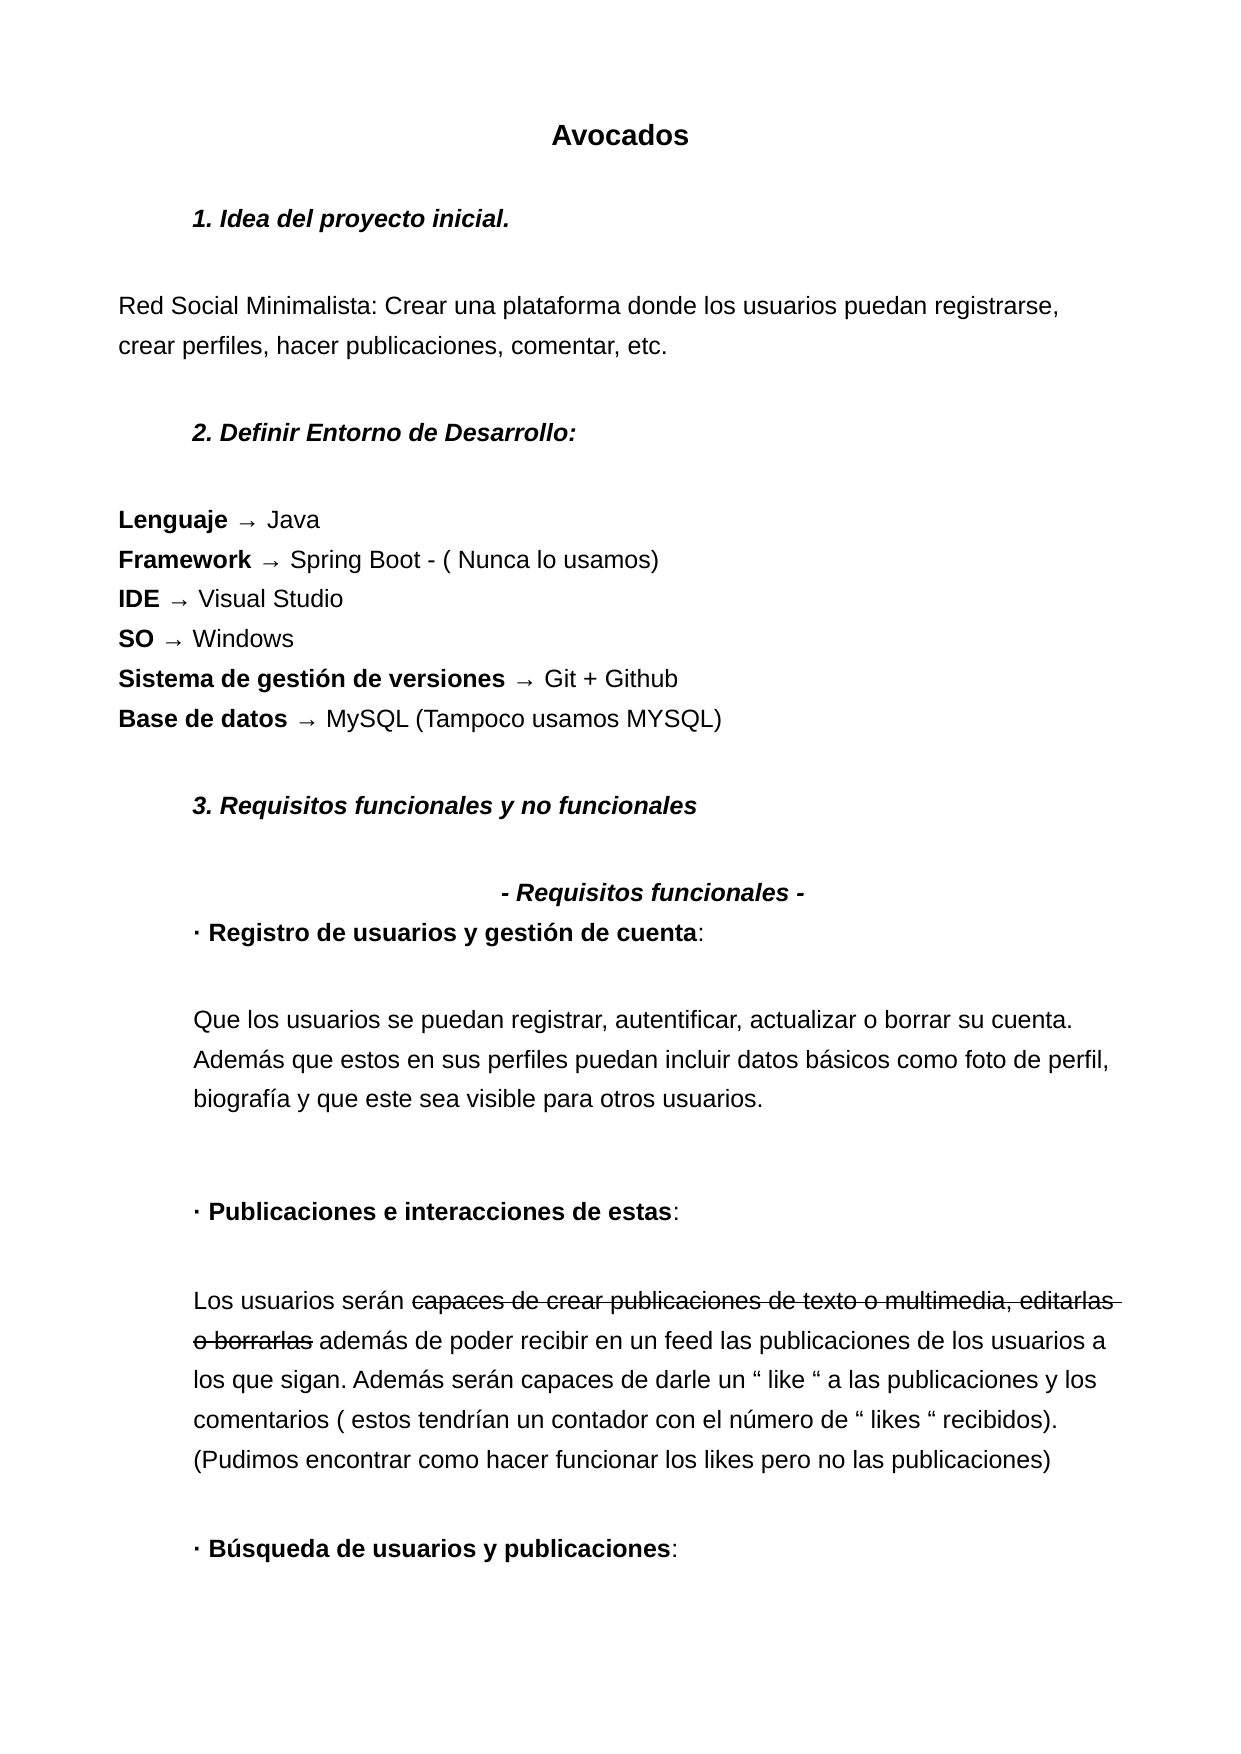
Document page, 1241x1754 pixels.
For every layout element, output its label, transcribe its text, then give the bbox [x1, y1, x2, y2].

text Lenguaje → Java [118, 505, 1122, 534]
list 3. Requisitos funcionales y no funcionales [162, 791, 1122, 820]
text · Búsqueda de usuarios y publicaciones: [193, 1534, 1122, 1563]
text Los usuarios serán capaces de crear publicaciones de texto o multimedia, editarlas o borrarlas además de poder recibir en un feed las publicaciones de los usuarios a los que sigan. Además serán capaces de darle un “ like “ a las publicaciones y los comentarios ( estos tendrían un contador con el número de “ likes “ recibidos).(Pudimos encontrar como hacer funcionar los likes pero no las publicaciones) [193, 1286, 1122, 1473]
text Avocados [118, 118, 1122, 152]
list 1. Idea del proyecto inicial. [162, 204, 1122, 233]
text Base de datos → MySQL (Tampoco usamos MYSQL) [118, 704, 1122, 733]
list 2. Definir Entorno de Desarrollo: [162, 418, 1122, 447]
text · Registro de usuarios y gestión de cuenta: [193, 918, 1122, 947]
text Que los usuarios se puedan registrar, autentificar, actualizar o borrar su cuenta. Además que estos en sus perfiles puedan incluir datos básicos como foto de perfil, biografía y que este sea visible para otros usuarios. [193, 1005, 1122, 1113]
text IDE → Visual Studio [118, 584, 1122, 613]
text Framework → Spring Boot - ( Nunca lo usamos) [118, 545, 1122, 573]
text Red Social Minimalista: Crear una plataforma donde los usuarios puedan registrarse, crear perfiles, hacer publicaciones, comentar, etc. [118, 291, 1122, 359]
text SO → Windows [118, 624, 1122, 653]
text Sistema de gestión de versiones → Git + Github [118, 664, 1122, 693]
text · Publicaciones e interacciones de estas: [193, 1197, 1122, 1225]
text - Requisitos funcionales - [193, 878, 1122, 907]
